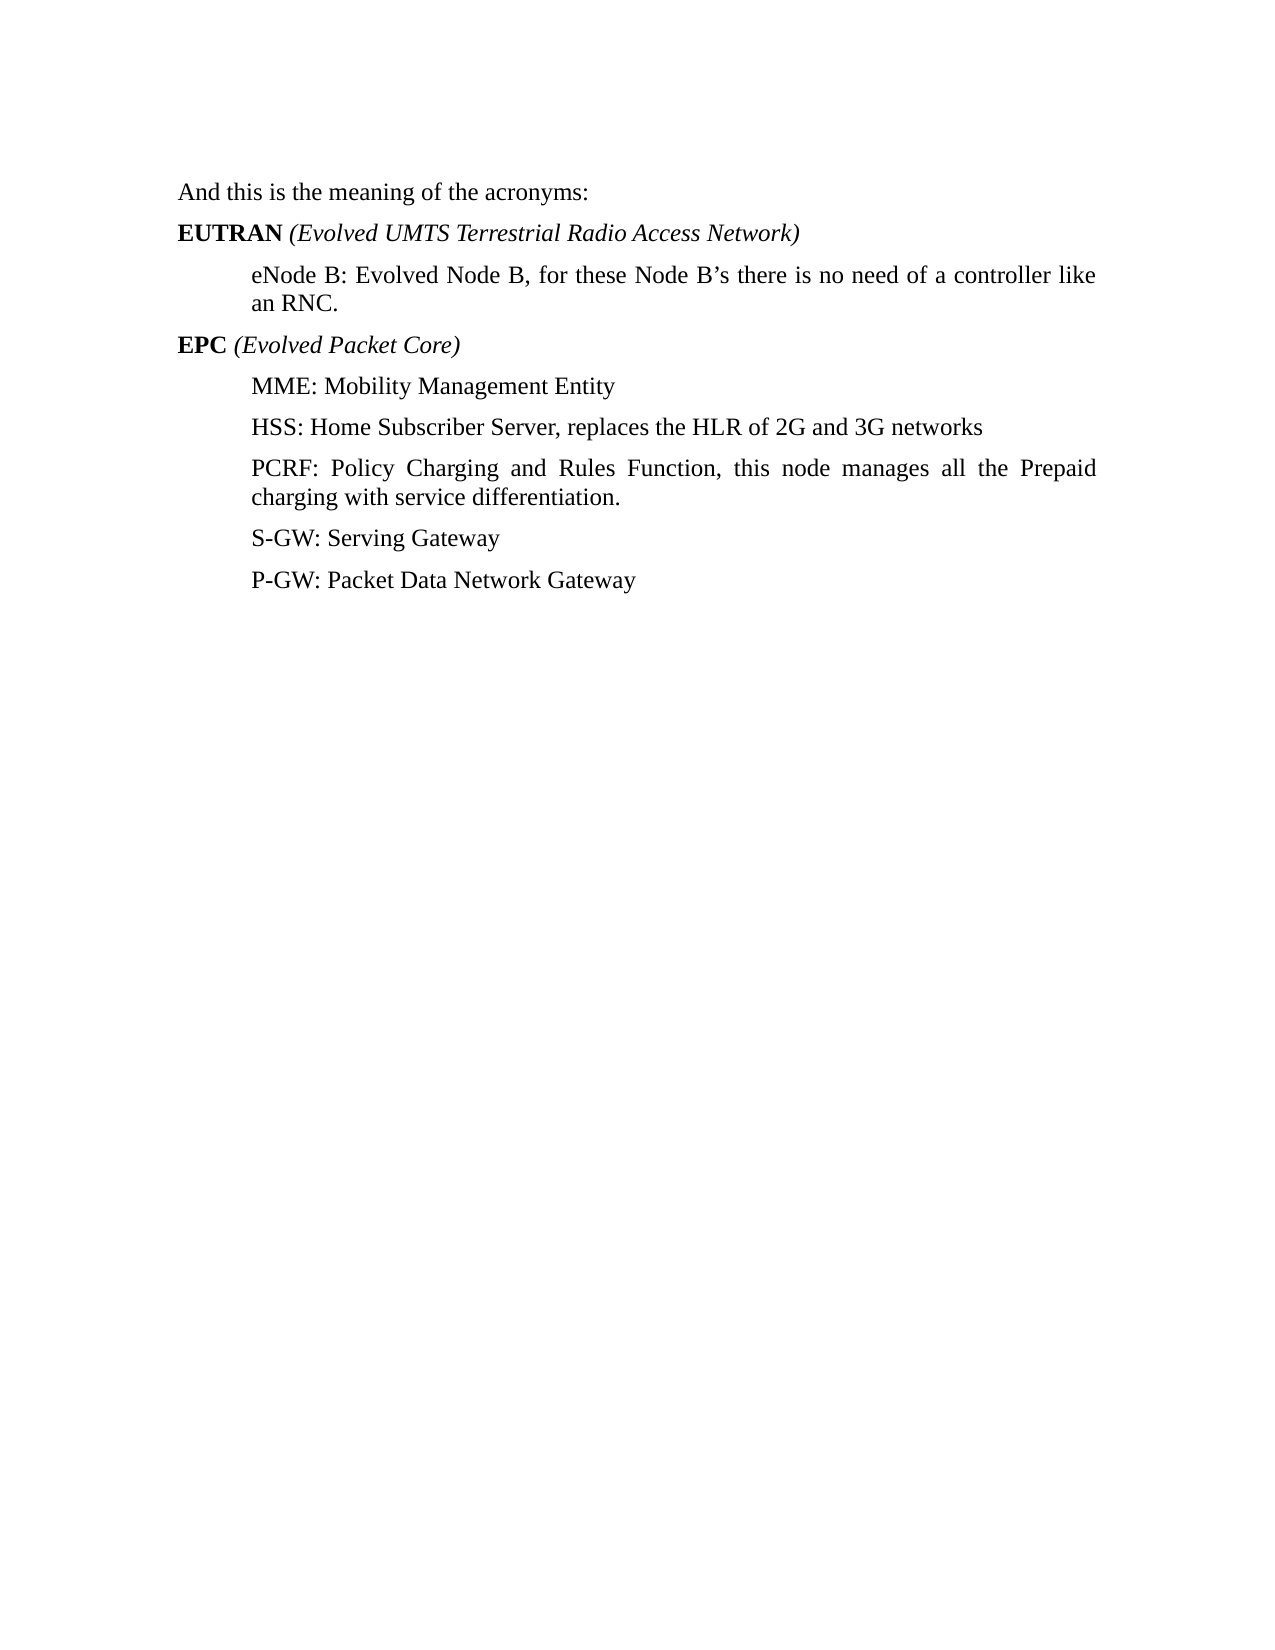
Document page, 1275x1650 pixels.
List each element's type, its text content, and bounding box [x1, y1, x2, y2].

text S-GW: Serving Gateway [251, 523, 1098, 552]
text eNode B: Evolved Node B, for these Node B’s there is no need of a controller like an RNC. [251, 260, 1098, 317]
text MME: Mobility Management Entity [251, 371, 1098, 400]
text EUTRAN (Evolved UMTS Terrestrial Radio Access Network) [177, 218, 1098, 247]
text And this is the meaning of the acronyms: [177, 177, 1098, 206]
text PCRF: Policy Charging and Rules Function, this node manages all the Prepaid charging with service differentiation. [251, 453, 1098, 511]
text HSS: Home Subscriber Server, replaces the HLR of 2G and 3G networks [251, 412, 1098, 441]
text P-GW: Packet Data Network Gateway [251, 565, 1098, 593]
text EPC (Evolved Packet Core) [177, 330, 1098, 358]
